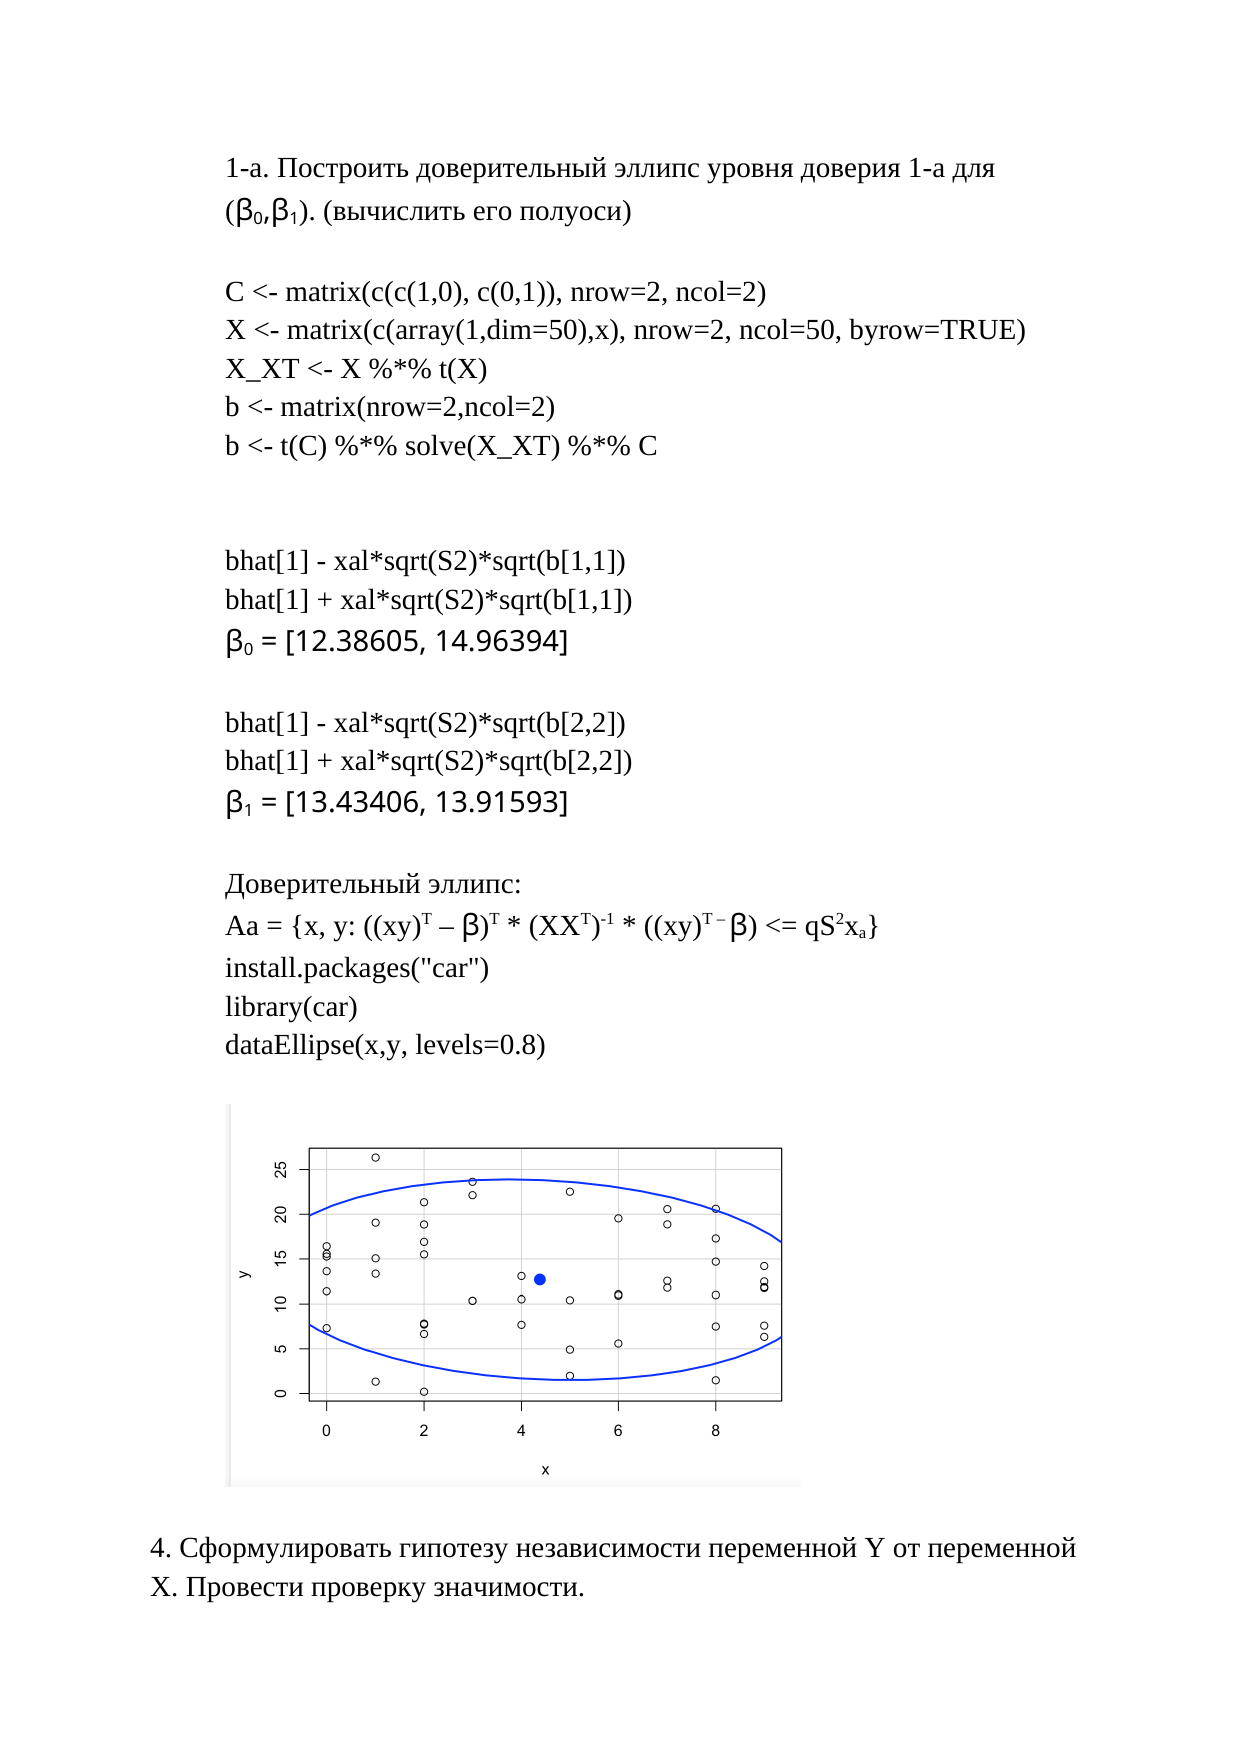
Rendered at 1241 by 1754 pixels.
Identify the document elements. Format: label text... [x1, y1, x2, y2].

text bhat[1] + xal*sqrt(S2)*sqrt(b[2,2]) [150, 743, 1090, 777]
text dataEllipse(x,y, levels=0.8) [150, 1027, 1090, 1061]
list 4. Сформулировать гипотезу независимости переменной Y от переменной X. Провести проверку значимости. [150, 1530, 1090, 1602]
text X_XT <- X %*% t(X) [150, 351, 1090, 384]
text b <- t(C) %*% solve(X_XT) %*% C [150, 428, 1090, 461]
text bhat[1] - xal*sqrt(S2)*sqrt(b[1,1]) [150, 543, 1090, 577]
text b <- matrix(nrow=2,ncol=2) [150, 389, 1090, 423]
text bhat[1] - xal*sqrt(S2)*sqrt(b[2,2]) [150, 705, 1090, 738]
text bhat[1] + xal*sqrt(S2)*sqrt(b[1,1]) [150, 582, 1090, 616]
text library(car) [150, 989, 1090, 1022]
text β0 = [12.38605, 14.96394] [150, 621, 1090, 660]
list 1-a. Построить доверительный эллипс уровня доверия 1-a для (β0,β1). (вычислить его полуоси) [187, 150, 1090, 229]
text C <- matrix(c(c(1,0), c(0,1)), nrow=2, ncol=2) [150, 274, 1090, 307]
text Aa = {x, y: ((xy)T – β)T * (XXT)-1 * ((xy)T – β) <= qS2xa} [150, 904, 1090, 944]
picture [225, 1104, 801, 1487]
text install.packages("car") [150, 950, 1090, 984]
text β1 = [13.43406, 13.91593] [150, 782, 1090, 821]
text X <- matrix(c(array(1,dim=50),x), nrow=2, ncol=50, byrow=TRUE) [150, 312, 1090, 346]
text Доверительный эллипс: [150, 866, 1090, 899]
